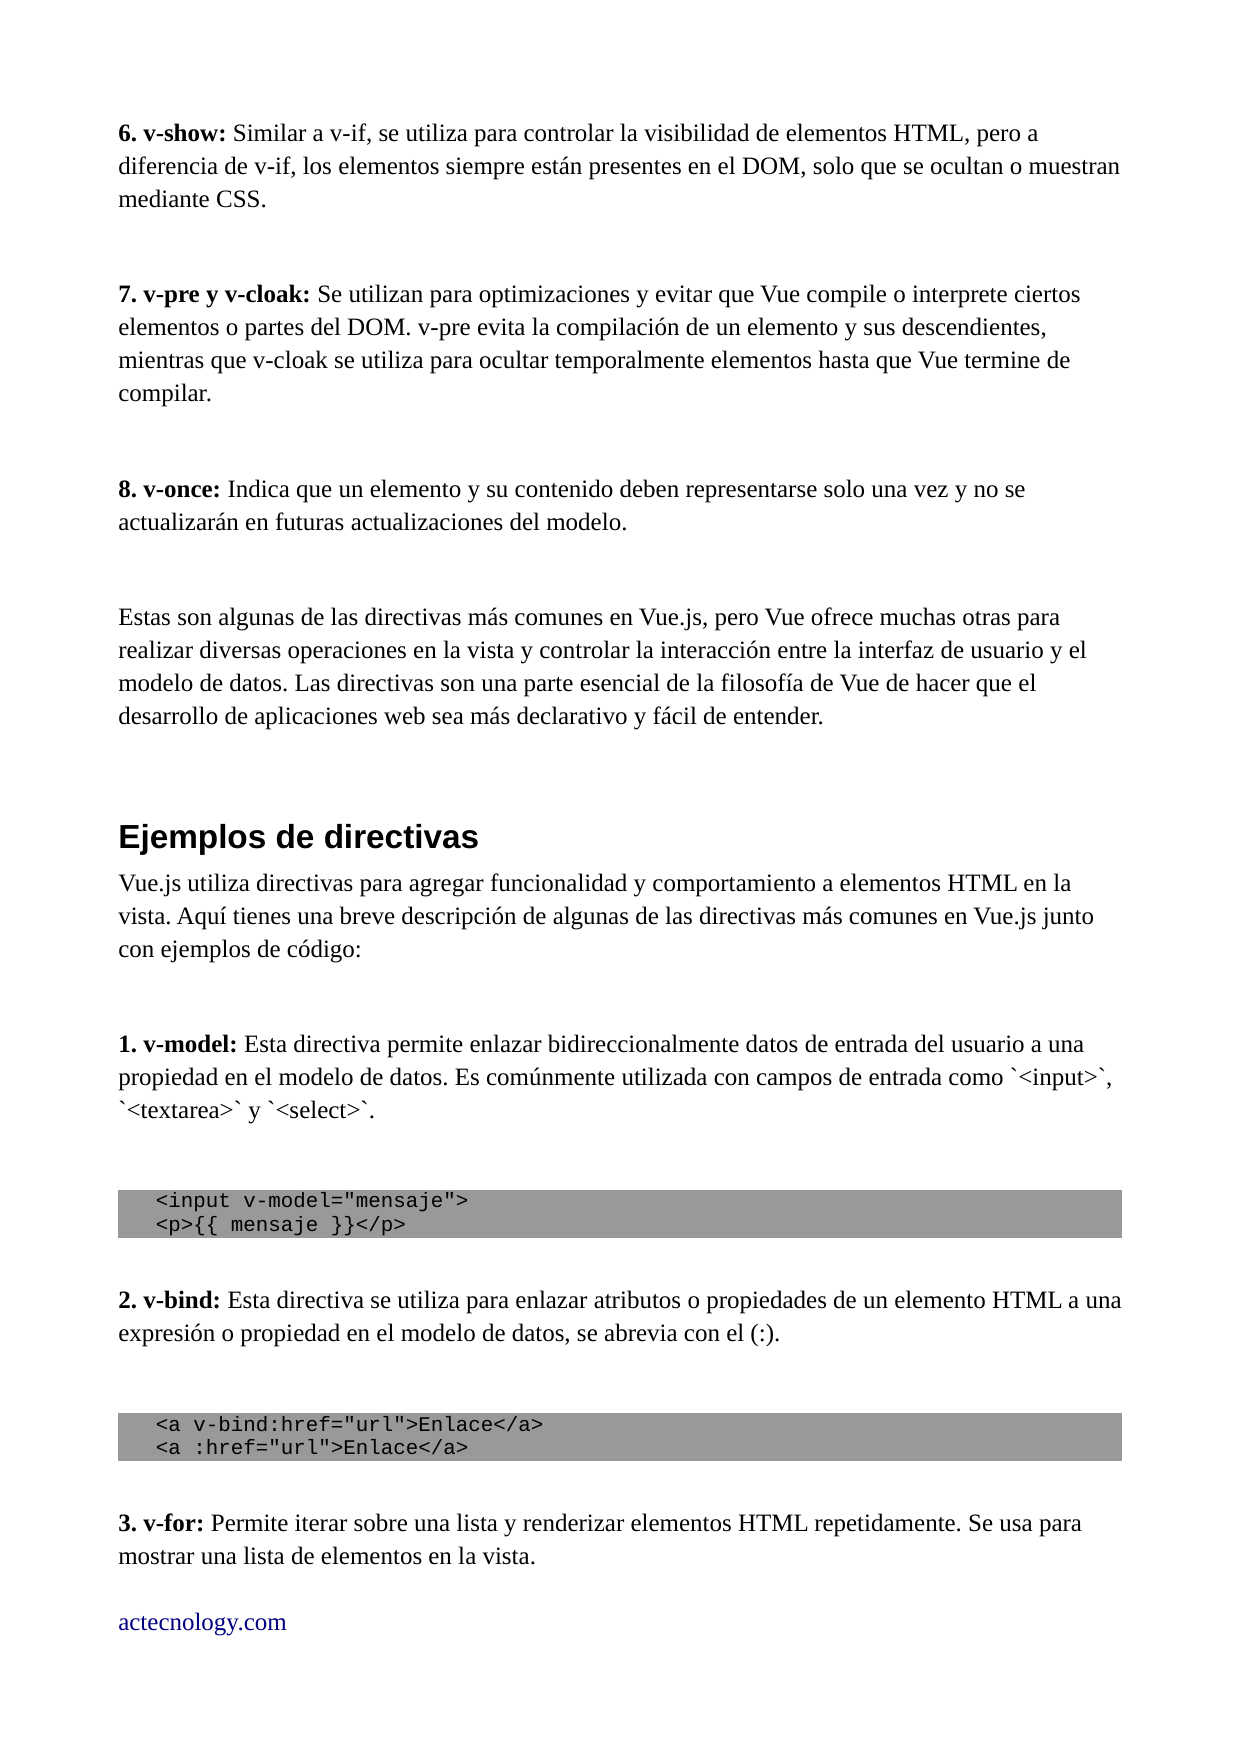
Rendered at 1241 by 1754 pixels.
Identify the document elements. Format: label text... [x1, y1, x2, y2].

text 6. v-show: Similar a v-if, se utiliza para controlar la visibilidad de elementos HTML, pero a diferencia de v-if, los elementos siempre están presentes en el DOM, solo que se ocultan o muestran mediante CSS. [118, 118, 1122, 213]
text 7. v-pre y v-cloak: Se utilizan para optimizaciones y evitar que Vue compile o interprete ciertos elementos o partes del DOM. v-pre evita la compilación de un elemento y sus descendientes, mientras que v-cloak se utiliza para ocultar temporalmente elementos hasta que Vue termine de compilar. [118, 279, 1122, 407]
text Estas son algunas de las directivas más comunes en Vue.js, pero Vue ofrece muchas otras para realizar diversas operaciones en la vista y controlar la interacción entre la interfaz de usuario y el modelo de datos. Las directivas son una parte esencial de la filosofía de Vue de hacer que el desarrollo de aplicaciones web sea más declarativo y fácil de entender. [118, 602, 1122, 730]
text <p>{{ mensaje }}</p> [118, 1214, 1122, 1238]
subtitle Ejemplos de directivas [118, 817, 1122, 855]
text <input v-model="mensaje"> [118, 1190, 1122, 1214]
text 2. v-bind: Esta directiva se utiliza para enlazar atributos o propiedades de un elemento HTML a una expresión o propiedad en el modelo de datos, se abrevia con el (:). [118, 1285, 1122, 1347]
text 8. v-once: Indica que un elemento y su contenido deben representarse solo una vez y no se actualizarán en futuras actualizaciones del modelo. [118, 474, 1122, 535]
text 3. v-for: Permite iterar sobre una lista y renderizar elementos HTML repetidamente. Se usa para mostrar una lista de elementos en la vista. [118, 1508, 1122, 1570]
text Vue.js utiliza directivas para agregar funcionalidad y comportamiento a elementos HTML en la vista. Aquí tienes una breve descripción de algunas de las directivas más comunes en Vue.js junto con ejemplos de código: [118, 868, 1122, 963]
text <a :href="url">Enlace</a> [118, 1437, 1122, 1461]
text 1. v-model: Esta directiva permite enlazar bidireccionalmente datos de entrada del usuario a una propiedad en el modelo de datos. Es comúnmente utilizada con campos de entrada como `<input>`, `<textarea>` y `<select>`. [118, 1029, 1122, 1124]
text <a v-bind:href="url">Enlace</a> [118, 1413, 1122, 1437]
